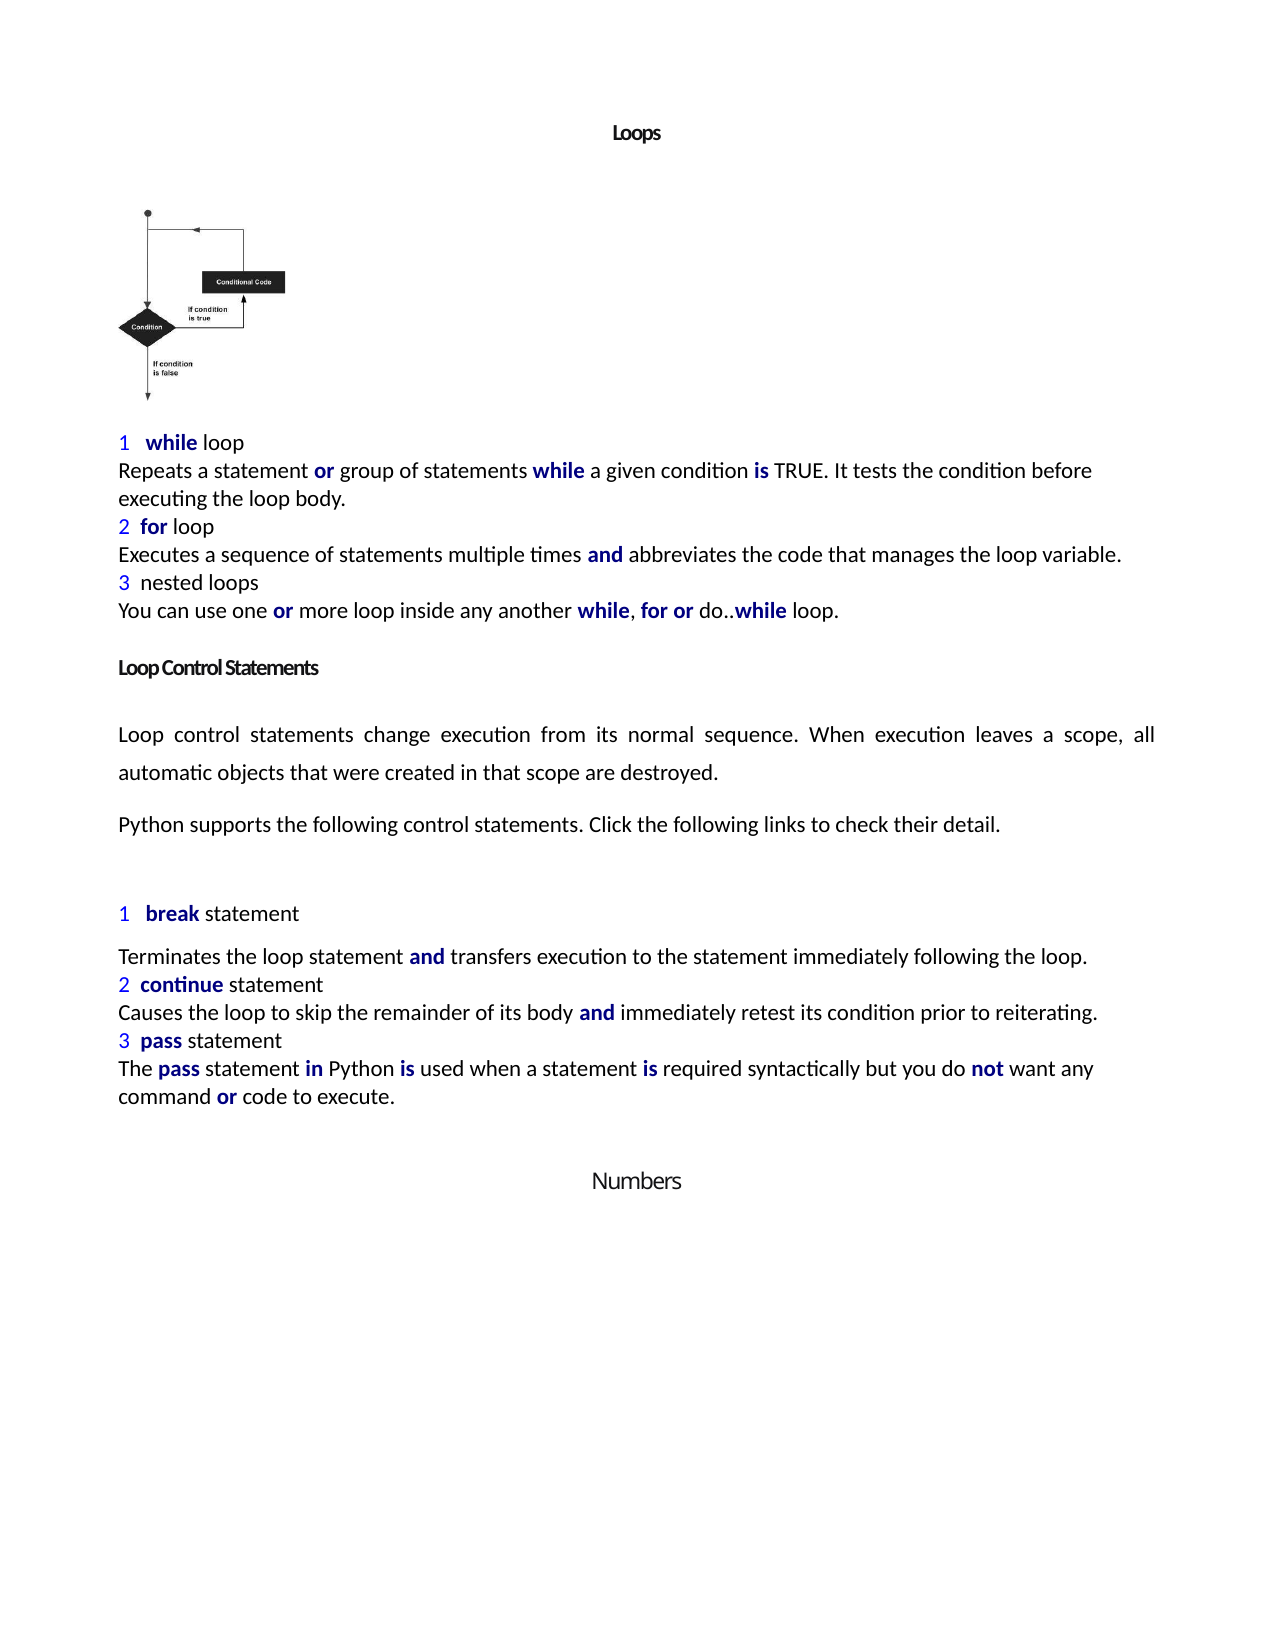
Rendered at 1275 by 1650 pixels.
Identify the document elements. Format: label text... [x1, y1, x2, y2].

text 1 break statement [118, 853, 1157, 928]
text Terminates the loop statement and transfers execution to the statement immediately following the loop. [118, 942, 1157, 970]
text 3 nested loops [118, 568, 1157, 596]
text Loop control statements change execution from its normal sequence. When execution leaves a scope, all automatic objects that were created in that scope are destroyed. [118, 711, 1157, 786]
text 3 pass statement [118, 1026, 1157, 1054]
text Repeats a statement or group of statements while a given condition is TRUE. It tests the condition before executing the loop body. [118, 456, 1157, 512]
picture [118, 209, 286, 401]
text Causes the loop to skip the remainder of its body and immediately retest its condition prior to reiterating. [118, 998, 1157, 1026]
subtitle Numbers [118, 1165, 1157, 1196]
text Python supports the following control statements. Click the following links to check their detail. [118, 801, 1157, 838]
text The pass statement in Python is used when a statement is required syntactically but you do not want any command or code to execute. [118, 1054, 1157, 1110]
text Loop Control Statements [118, 653, 1157, 681]
subtitle Loops [118, 118, 1157, 146]
text 2 for loop [118, 512, 1157, 540]
text Executes a sequence of statements multiple times and abbreviates the code that manages the loop variable. [118, 540, 1157, 568]
text 1 while loop [118, 428, 1157, 456]
text You can use one or more loop inside any another while, for or do..while loop. [118, 596, 1157, 624]
text 2 continue statement [118, 970, 1157, 998]
